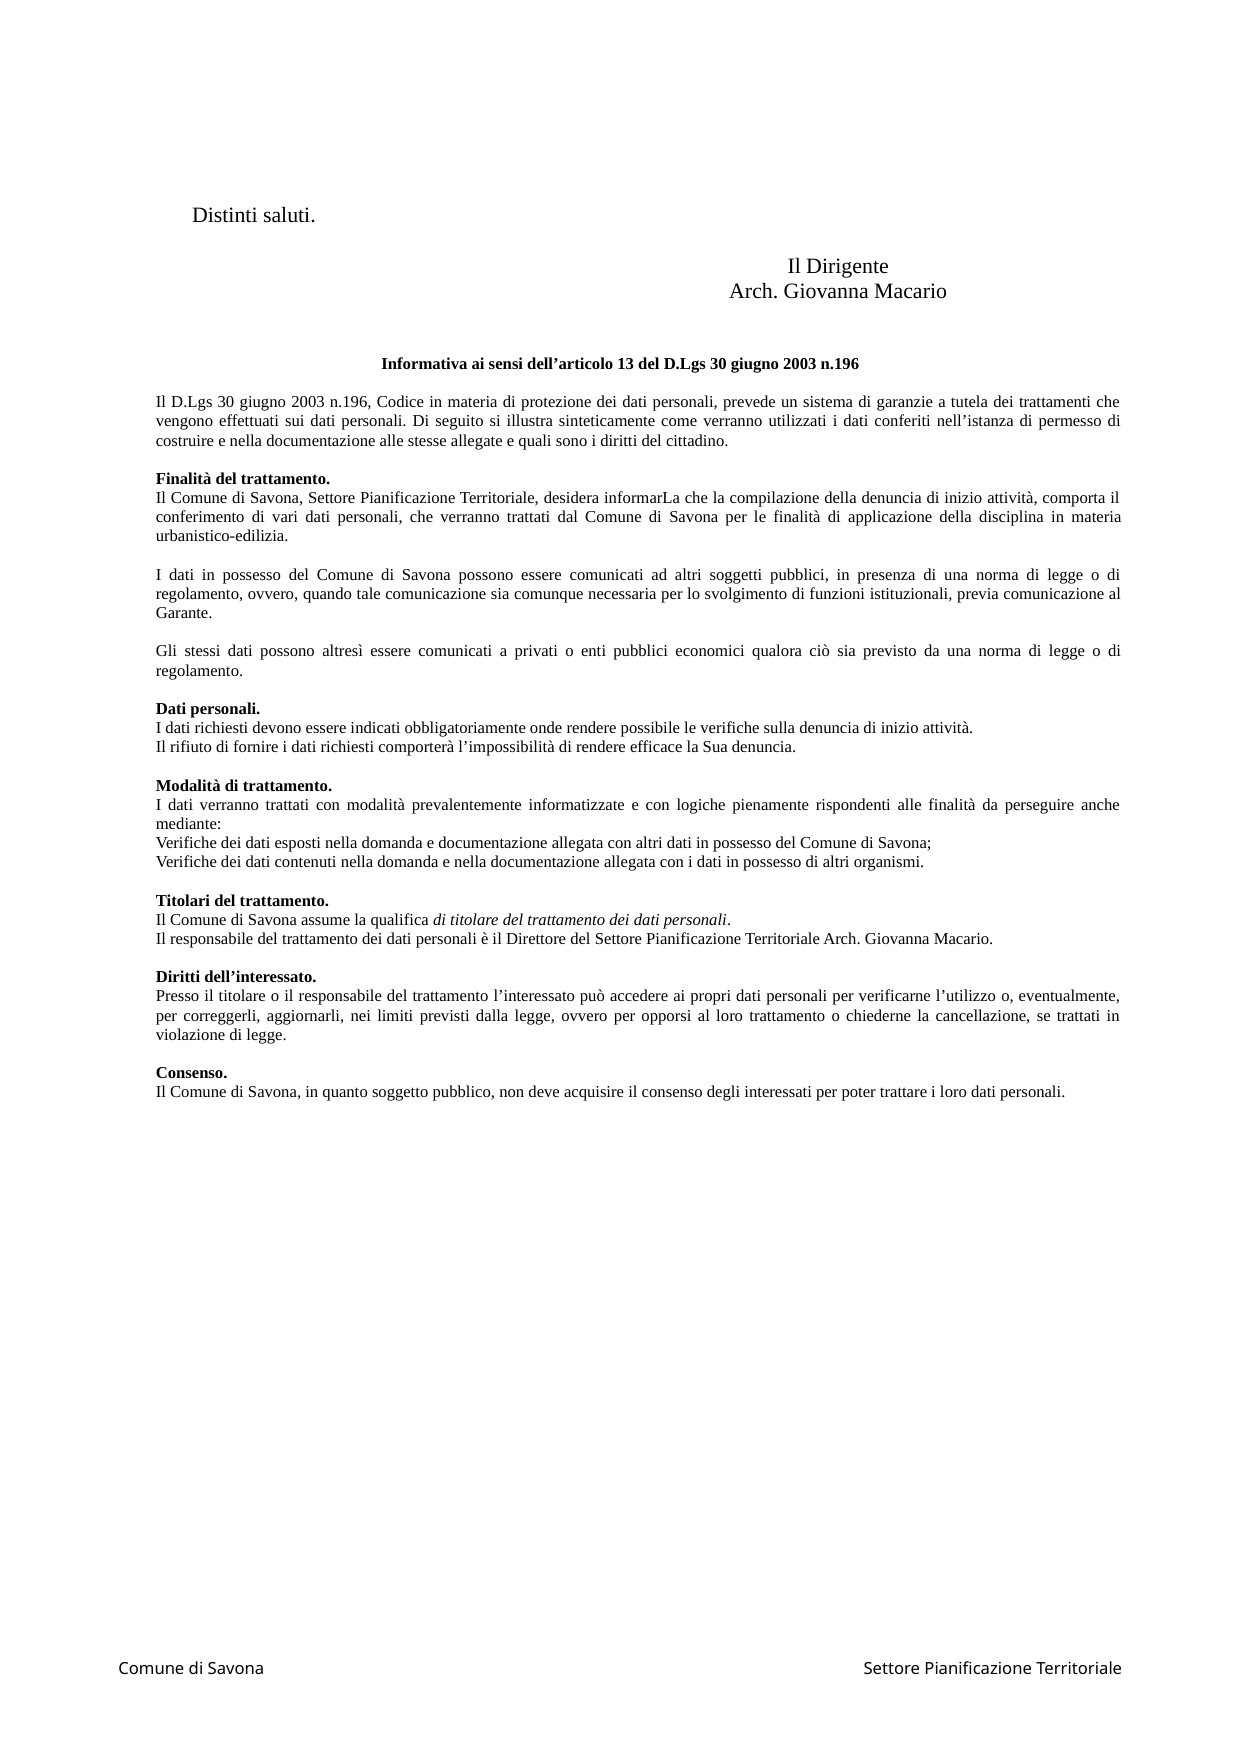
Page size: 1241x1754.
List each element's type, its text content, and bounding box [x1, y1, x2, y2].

text Il Comune di Savona, Settore Pianificazione Territoriale, desidera informarLa che la compilazione della denuncia di inizio attività, comporta il conferimento di vari dati personali, che verranno trattati dal Comune di Savona per le finalità di applicazione della disciplina in materia urbanistico-edilizia. [156, 488, 1122, 545]
text Consenso. [156, 1063, 1122, 1082]
text Gli stessi dati possono altresì essere comunicati a privati o enti pubblici economici qualora ciò sia previsto da una norma di legge o di regolamento. [156, 641, 1122, 679]
text Il Comune di Savona assume la qualifica di titolare del trattamento dei dati personali. [156, 909, 1122, 929]
text Presso il titolare o il responsabile del trattamento l’interessato può accedere ai propri dati personali per verificarne l’utilizzo o, eventualmente, per correggerli, aggiornarli, nei limiti previsti dalla legge, ovvero per opporsi al loro trattamento o chiederne la cancellazione, se trattati in violazione di legge. [156, 986, 1122, 1044]
text I dati verranno trattati con modalità prevalentemente informatizzate e con logiche pienamente rispondenti alle finalità da perseguire anche mediante: [156, 794, 1122, 833]
text I dati in possesso del Comune di Savona possono essere comunicati ad altri soggetti pubblici, in presenza di una norma di legge o di regolamento, ovvero, quando tale comunicazione sia comunque necessaria per lo svolgimento di funzioni istituzionali, previa comunicazione al Garante. [156, 564, 1122, 622]
text I dati richiesti devono essere indicati obbligatoriamente onde rendere possibile le verifiche sulla denuncia di inizio attività. [156, 718, 1122, 737]
text Distinti saluti. [118, 202, 1122, 228]
text Dati personali. [156, 699, 1122, 718]
text Il responsabile del trattamento dei dati personali è il Direttore del Settore Pianificazione Territoriale Arch. Giovanna Macario. [156, 929, 1122, 948]
text Il D.Lgs 30 giugno 2003 n.196, Codice in materia di protezione dei dati personali, prevede un sistema di garanzie a tutela dei trattamenti che vengono effettuati sui dati personali. Di seguito si illustra sinteticamente come verranno utilizzati i dati conferiti nell’istanza di permesso di costruire e nella documentazione alle stesse allegate e quali sono i diritti del cittadino. [156, 392, 1122, 449]
text Il rifiuto di fornire i dati richiesti comporterà l’impossibilità di rendere efficace la Sua denuncia. [156, 737, 1122, 756]
text Finalità del trattamento. [118, 469, 1122, 488]
table_header [111, 253, 546, 303]
table_cell [546, 303, 1129, 328]
text Il Comune di Savona, in quanto soggetto pubblico, non deve acquisire il consenso degli interessati per poter trattare i loro dati personali. [156, 1082, 1122, 1101]
text Verifiche dei dati esposti nella domanda e documentazione allegata con altri dati in possesso del Comune di Savona; [156, 833, 1122, 852]
text Diritti dell’interessato. [156, 967, 1122, 986]
text Verifiche dei dati contenuti nella domanda e nella documentazione allegata con i dati in possesso di altri organismi. [156, 852, 1122, 871]
text Modalità di trattamento. [156, 775, 1122, 794]
text Titolari del trattamento. [156, 890, 1122, 909]
table_header Il Dirigente Arch. Giovanna Macario [546, 253, 1129, 303]
table_cell [111, 303, 546, 328]
subtitle Informativa ai sensi dell’articolo 13 del D.Lgs 30 giugno 2003 n.196 [118, 354, 1122, 373]
